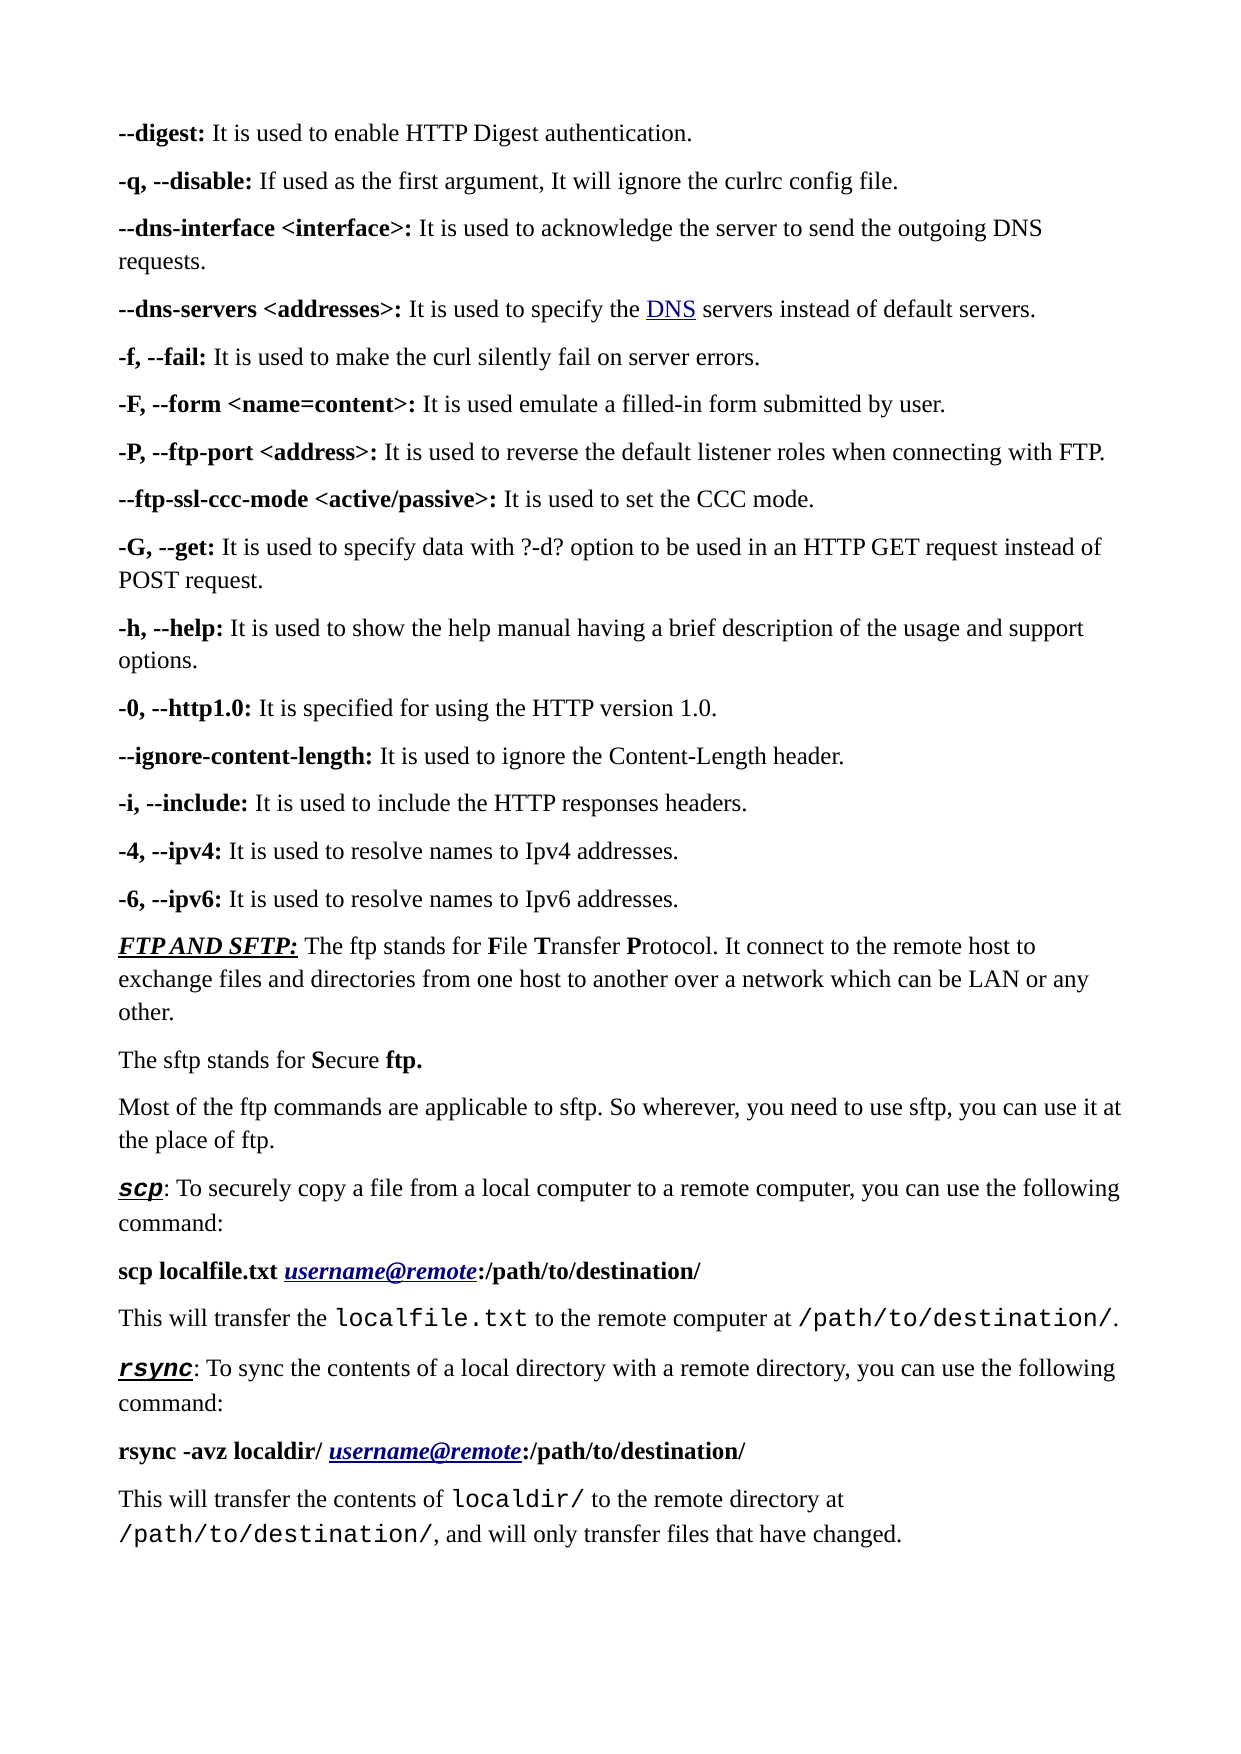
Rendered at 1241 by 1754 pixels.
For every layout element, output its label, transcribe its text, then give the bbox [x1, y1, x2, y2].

text -0, --http1.0: It is specified for using the HTTP version 1.0. [118, 693, 1122, 722]
text --dns-interface <interface>: It is used to acknowledge the server to send the outgoing DNS requests. [118, 213, 1122, 275]
text rsync: To sync the contents of a local directory with a remote directory, you can use the following command: [118, 1353, 1122, 1417]
text -F, --form <name=content>: It is used emulate a filled-in form submitted by user. [118, 389, 1122, 418]
text -6, --ipv6: It is used to resolve names to Ipv6 addresses. [118, 884, 1122, 912]
text -f, --fail: It is used to make the curl silently fail on server errors. [118, 342, 1122, 370]
text Most of the ftp commands are applicable to sftp. So wherever, you need to use sftp, you can use it at the place of ftp. [118, 1092, 1122, 1154]
text This will transfer the localfile.txt to the remote computer at /path/to/destination/. [118, 1303, 1122, 1334]
text -i, --include: It is used to include the HTTP responses headers. [118, 788, 1122, 817]
text scp: To securely copy a file from a local computer to a remote computer, you can use the following command: [118, 1173, 1122, 1237]
text -P, --ftp-port <address>: It is used to reverse the default listener roles when connecting with FTP. [118, 437, 1122, 466]
text scp localfile.txt username@remote:/path/to/destination/ [118, 1256, 1122, 1284]
text -q, --disable: If used as the first argument, It will ignore the curlrc config file. [118, 166, 1122, 194]
text -h, --help: It is used to show the help manual having a brief description of the usage and support options. [118, 613, 1122, 674]
text --ftp-ssl-ccc-mode <active/passive>: It is used to set the CCC mode. [118, 484, 1122, 513]
text --dns-servers <addresses>: It is used to specify the DNS servers instead of default servers. [118, 294, 1122, 323]
text rsync -avz localdir/ username@remote:/path/to/destination/ [118, 1436, 1122, 1465]
text --ignore-content-length: It is used to ignore the Content-Length header. [118, 741, 1122, 769]
text -G, --get: It is used to specify data with ?-d? option to be used in an HTTP GET request instead of POST request. [118, 532, 1122, 594]
text The sftp stands for Secure ftp. [118, 1045, 1122, 1074]
text --digest: It is used to enable HTTP Digest authentication. [118, 118, 1122, 147]
text This will transfer the contents of localdir/ to the remote directory at /path/to/destination/, and will only transfer files that have changed. [118, 1484, 1122, 1550]
text FTP AND SFTP: The ftp stands for File Transfer Protocol. It connect to the remote host to exchange files and directories from one host to another over a network which can be LAN or any other. [118, 931, 1122, 1026]
text -4, --ipv4: It is used to resolve names to Ipv4 addresses. [118, 836, 1122, 865]
